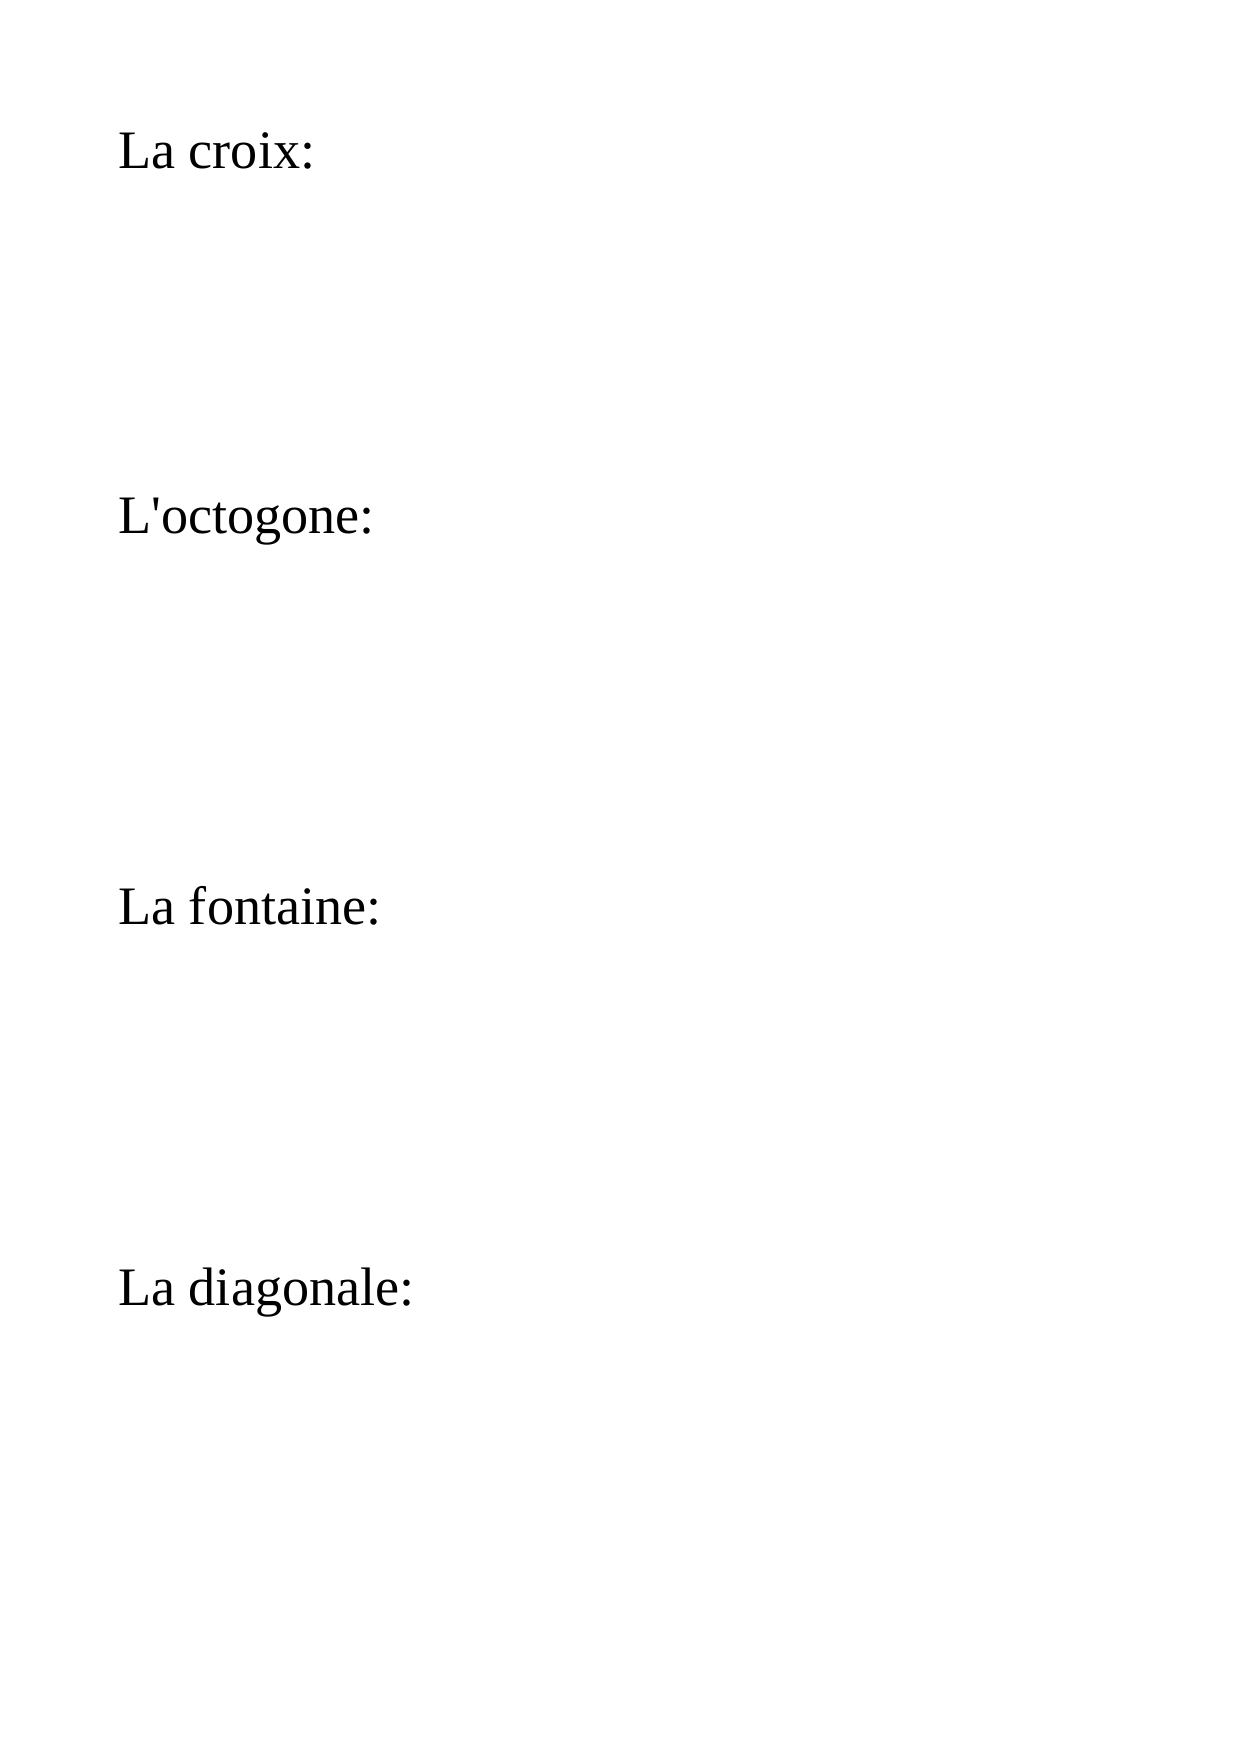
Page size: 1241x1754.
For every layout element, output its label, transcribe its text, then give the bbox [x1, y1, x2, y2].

text La croix: [118, 118, 1122, 180]
text L'octogone: [118, 483, 1122, 545]
text La fontaine: [118, 874, 1122, 936]
text La diagonale: [118, 1254, 1122, 1317]
